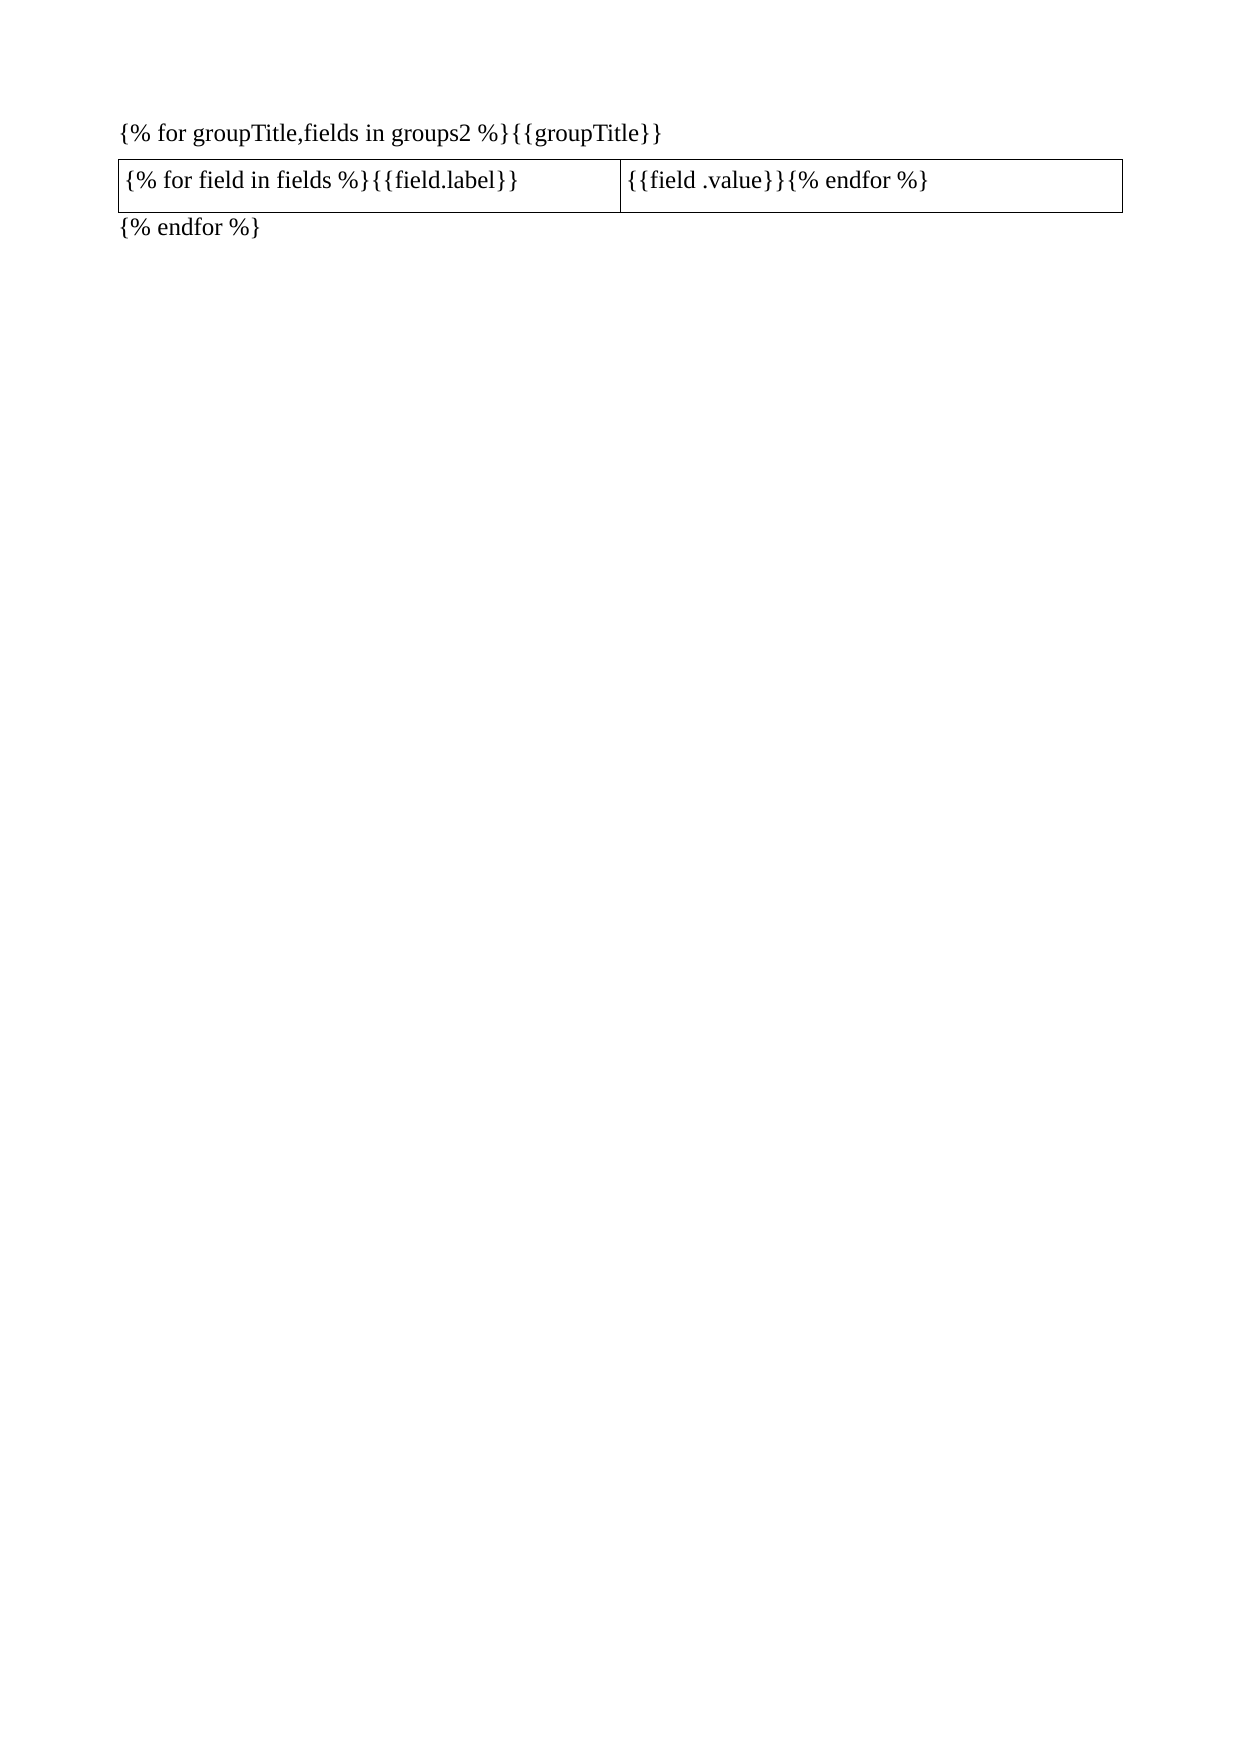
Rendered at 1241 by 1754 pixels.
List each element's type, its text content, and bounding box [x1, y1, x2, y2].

text {% for groupTitle,fields in groups2 %}{{groupTitle}} [118, 118, 1122, 147]
table_header {{field .value}}{% endfor %} [621, 160, 1122, 212]
text {% endfor %} [118, 213, 1122, 241]
table_header {% for field in fields %}{{field.label}} [119, 160, 620, 212]
